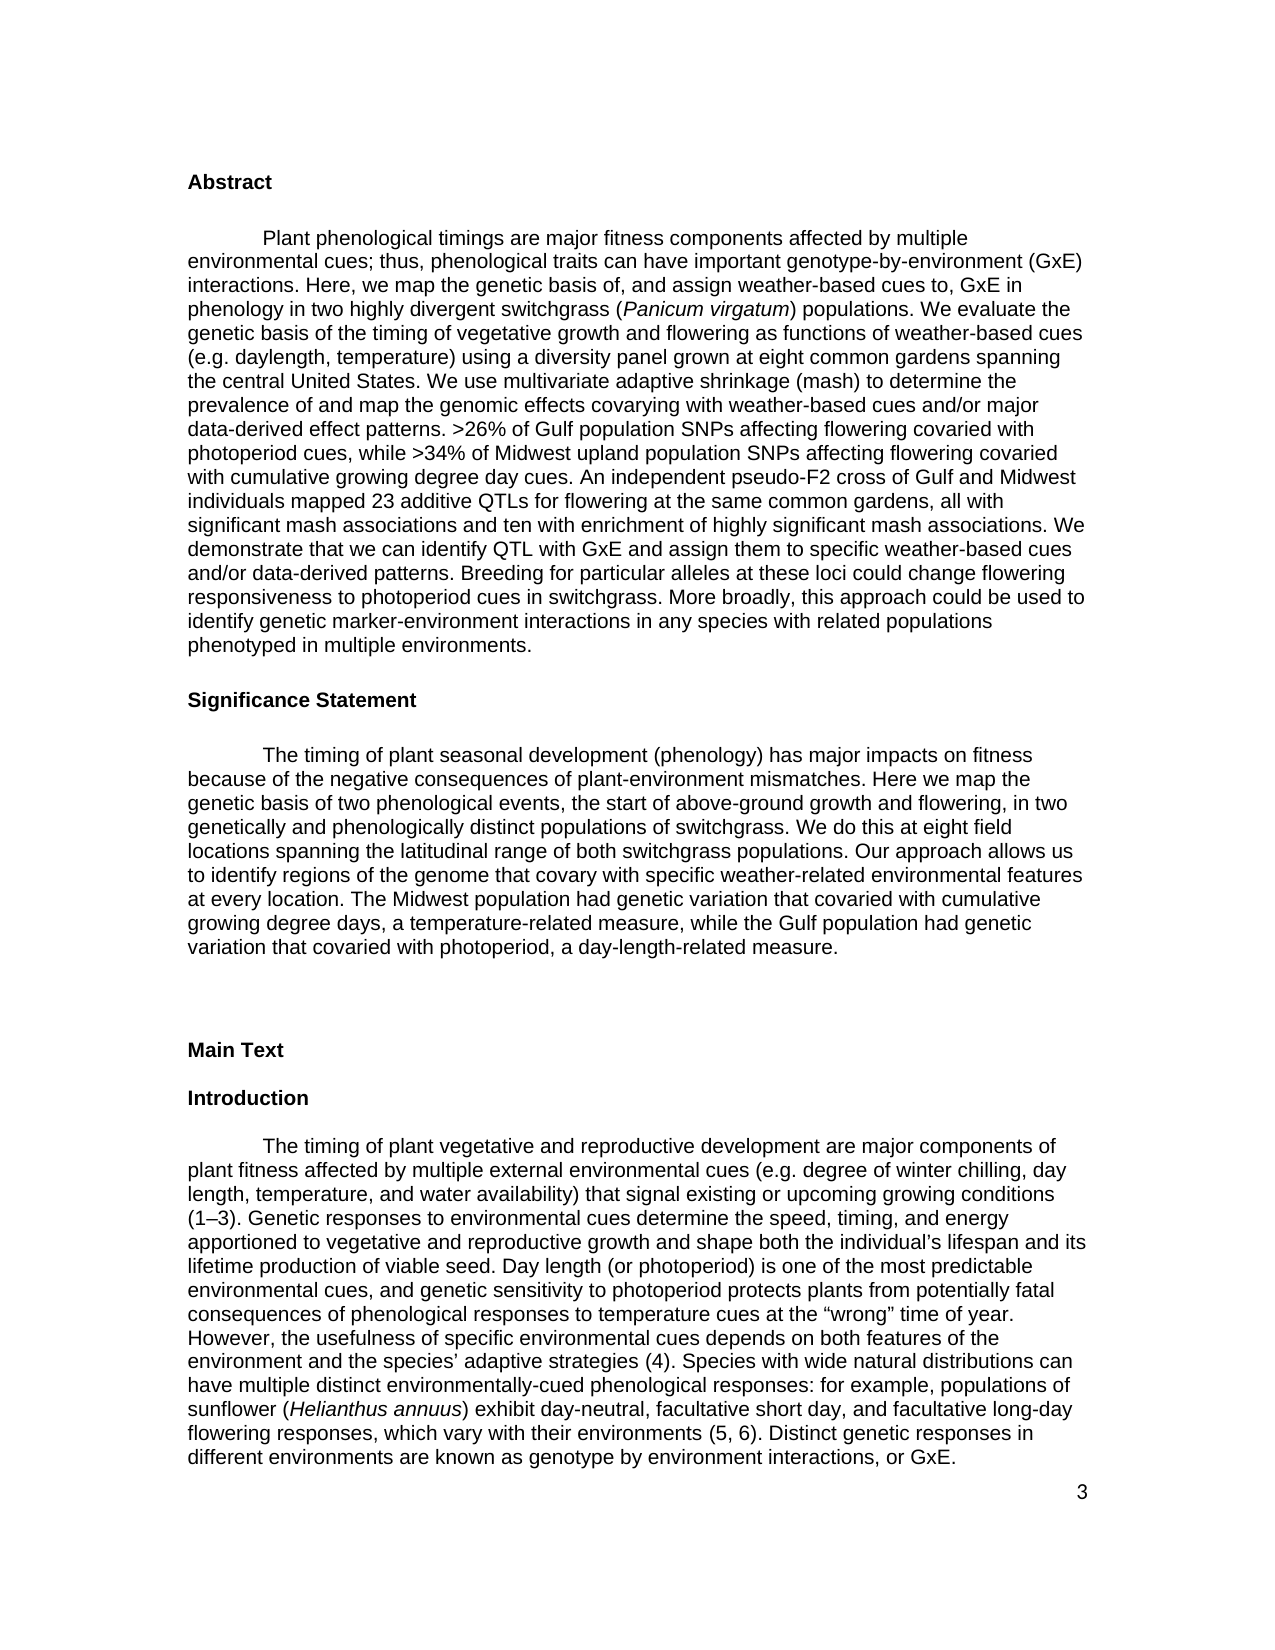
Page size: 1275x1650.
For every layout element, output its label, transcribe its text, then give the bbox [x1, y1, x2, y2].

text The timing of plant vegetative and reproductive development are major components of plant fitness affected by multiple external environmental cues (e.g. degree of winter chilling, day length, temperature, and water availability) that signal existing or upcoming growing conditions (1–3). Genetic responses to environmental cues determine the speed, timing, and energy apportioned to vegetative and reproductive growth and shape both the individual’s lifespan and its lifetime production of viable seed. Day length (or photoperiod) is one of the most predictable environmental cues, and genetic sensitivity to photoperiod protects plants from potentially fatal consequences of phenological responses to temperature cues at the “wrong” time of year. However, the usefulness of specific environmental cues depends on both features of the environment and the species’ adaptive strategies (4). Species with wide natural distributions can have multiple distinct environmentally-cued phenological responses: for example, populations of sunflower (Helianthus annuus) exhibit day-neutral, facultative short day, and facultative long-day flowering responses, which vary with their environments (5, 6). Distinct genetic responses in different environments are known as genotype by environment interactions, or GxE. [187, 1134, 1087, 1469]
text Abstract [187, 170, 1087, 194]
text Significance Statement [187, 688, 1087, 712]
text Main Text [187, 1038, 1087, 1062]
text Plant phenological timings are major fitness components affected by multiple environmental cues; thus, phenological traits can have important genotype-by-environment (GxE) interactions. Here, we map the genetic basis of, and assign weather-based cues to, GxE in phenology in two highly divergent switchgrass (Panicum virgatum) populations. We evaluate the genetic basis of the timing of vegetative growth and flowering as functions of weather-based cues (e.g. daylength, temperature) using a diversity panel grown at eight common gardens spanning the central United States. We use multivariate adaptive shrinkage (mash) to determine the prevalence of and map the genomic effects covarying with weather-based cues and/or major data-derived effect patterns. >26% of Gulf population SNPs affecting flowering covaried with photoperiod cues, while >34% of Midwest upland population SNPs affecting flowering covaried with cumulative growing degree day cues. An independent pseudo-F2 cross of Gulf and Midwest individuals mapped 23 additive QTLs for flowering at the same common gardens, all with significant mash associations and ten with enrichment of highly significant mash associations. We demonstrate that we can identify QTL with GxE and assign them to specific weather-based cues and/or data-derived patterns. Breeding for particular alleles at these loci could change flowering responsiveness to photoperiod cues in switchgrass. More broadly, this approach could be used to identify genetic marker-environment interactions in any species with related populations phenotyped in multiple environments. [187, 225, 1087, 657]
text Introduction [187, 1086, 1087, 1110]
text The timing of plant seasonal development (phenology) has major impacts on fitness because of the negative consequences of plant-environment mismatches. Here we map the genetic basis of two phenological events, the start of above-ground growth and flowering, in two genetically and phenologically distinct populations of switchgrass. We do this at eight field locations spanning the latitudinal range of both switchgrass populations. Our approach allows us to identify regions of the genome that covary with specific weather-related environmental features at every location. The Midwest population had genetic variation that covaried with cumulative growing degree days, a temperature-related measure, while the Gulf population had genetic variation that covaried with photoperiod, a day-length-related measure. [187, 743, 1087, 959]
